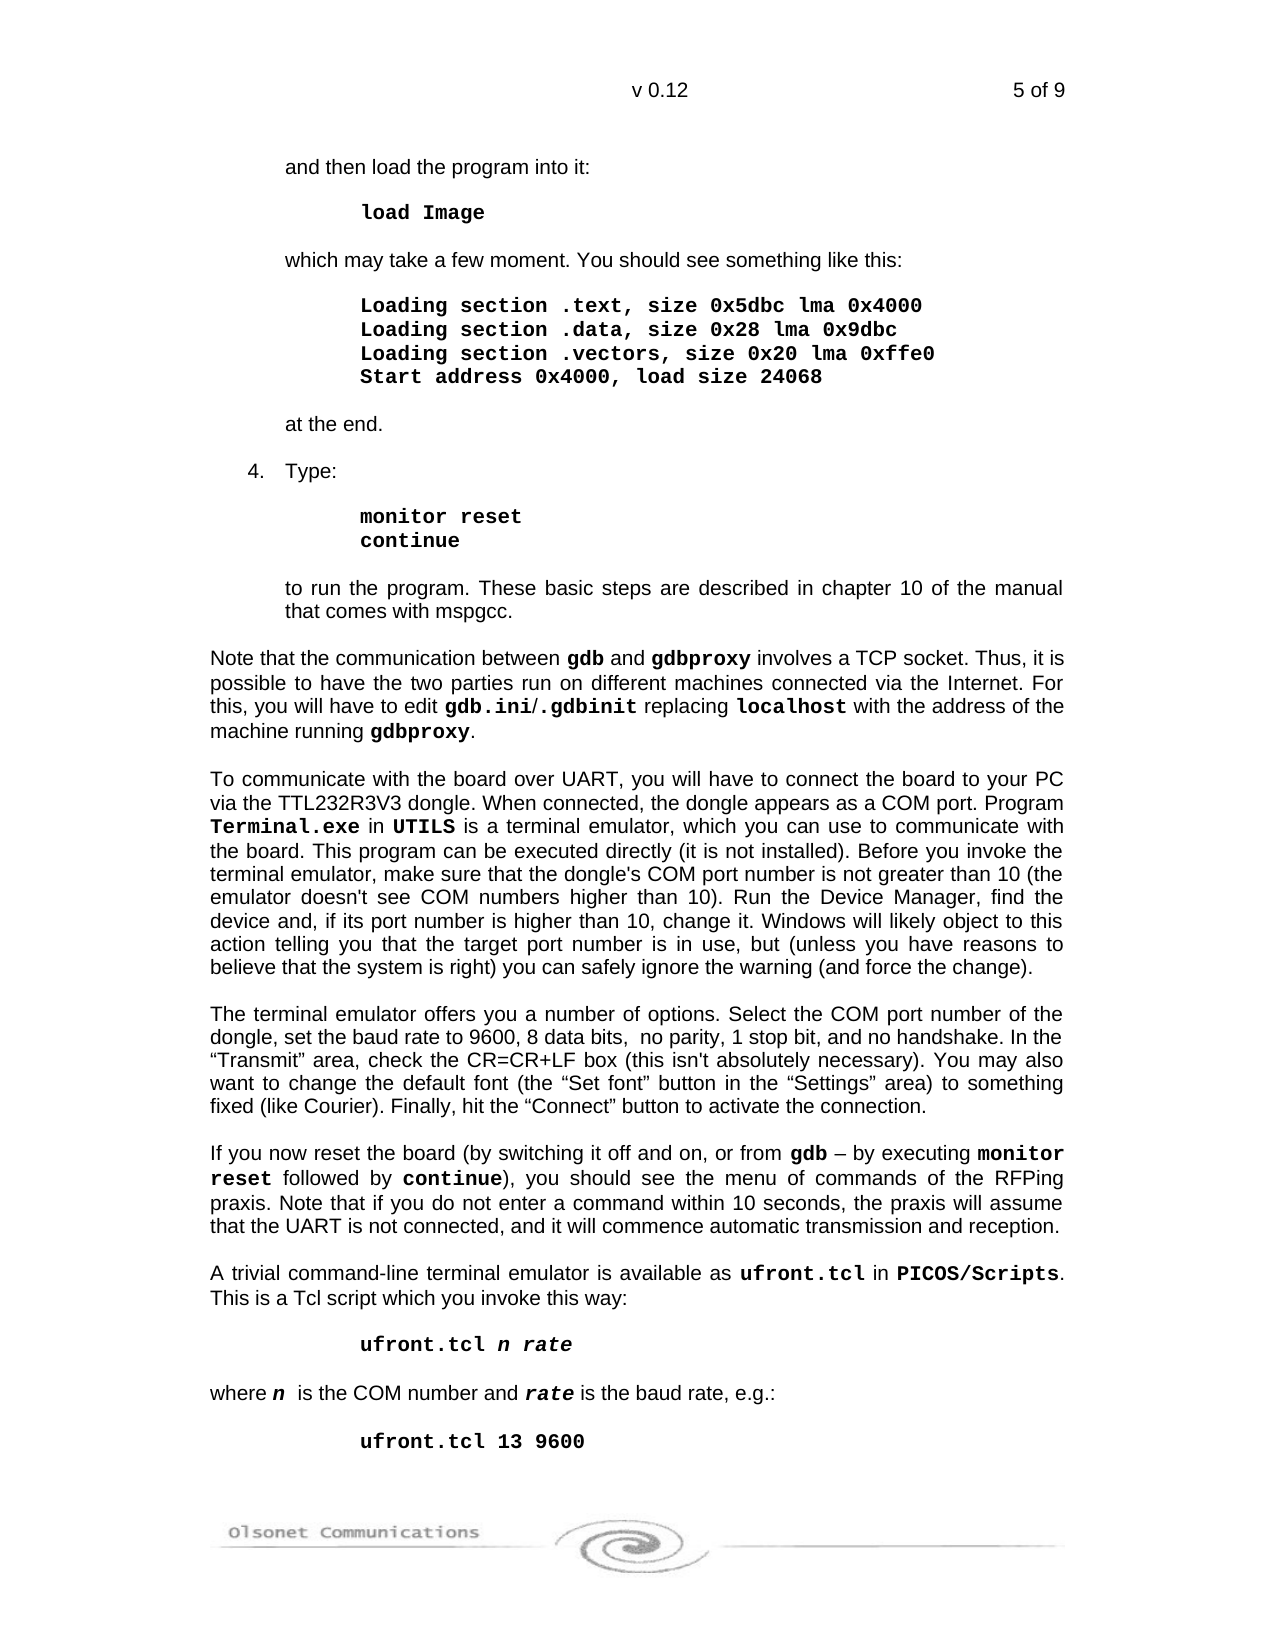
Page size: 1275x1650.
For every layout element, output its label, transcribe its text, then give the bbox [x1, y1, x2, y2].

text A trivial command-line terminal emulator is available as ufront.tcl in PICOS/Scripts. This is a Tcl script which you invoke this way: [210, 1261, 1065, 1310]
text where n is the COM number and rate is the baud rate, e.g.: [210, 1381, 1065, 1406]
text To communicate with the board over UART, you will have to connect the board to your PC via the TTL232R3V3 dongle. When connected, the dongle appears as a COM port. Program Terminal.exe in UTILS is a terminal emulator, which you can use to communicate with the board. This program can be executed directly (it is not installed). Before you invoke the terminal emulator, make sure that the dongle's COM port number is not greater than 10 (the emulator doesn't see COM numbers higher than 10). Run the Device Manager, find the device and, if its port number is higher than 10, change it. Windows will likely object to this action telling you that the target port number is in use, but (unless you have reasons to believe that the system is right) you can safely ignore the warning (and force the change). [210, 768, 1065, 979]
text at the end. [210, 413, 1065, 436]
list monitor reset [322, 506, 1065, 529]
list to run the program. These basic steps are described in chapter 10 of the manual that comes with mspgcc. [247, 576, 1065, 623]
text Note that the communication between gdb and gdbproxy involves a TCP socket. Thus, it is possible to have the two parties run on different machines connected via the Internet. For this, you will have to edit gdb.ini/.gdbinit replacing localhost with the address of the machine running gdbproxy. [210, 646, 1065, 745]
text The terminal emulator offers you a number of options. Select the COM port number of the dongle, set the baud rate to 9600, 8 data bits, no parity, 1 stop bit, and no handshake. In the “Transmit” area, check the CR=CR+LF box (this isn't absolutely necessary). You may also want to change the default font (the “Set font” button in the “Settings” area) to something fixed (like Courier). Finally, hit the “Connect” button to activate the connection. [210, 1002, 1065, 1118]
text If you now reset the board (by switching it off and on, or from gdb – by executing monitor reset followed by continue), you should see the menu of commands of the RFPing praxis. Note that if you do not enter a command within 10 seconds, the praxis will assume that the UART is not connected, and it will commence automatic transmission and reception. [210, 1141, 1065, 1238]
picture [210, 1504, 1065, 1596]
list Start address 0x4000, load size 24068 [322, 366, 1065, 390]
text ufront.tcl n rate [210, 1333, 1065, 1358]
list Loading section .vectors, size 0x20 lma 0xffe0 [322, 342, 1065, 366]
list continue [322, 529, 1065, 553]
text ufront.tcl 13 9600 [210, 1429, 1065, 1455]
list and then load the program into it: [247, 155, 1065, 179]
list Loading section .text, size 0x5dbc lma 0x4000 [322, 295, 1065, 319]
list load Image [322, 202, 1065, 226]
list which may take a few moment. You should see something like this: [247, 249, 1065, 272]
list Type: [247, 459, 1065, 483]
list Loading section .data, size 0x28 lma 0x9dbc [322, 319, 1065, 342]
